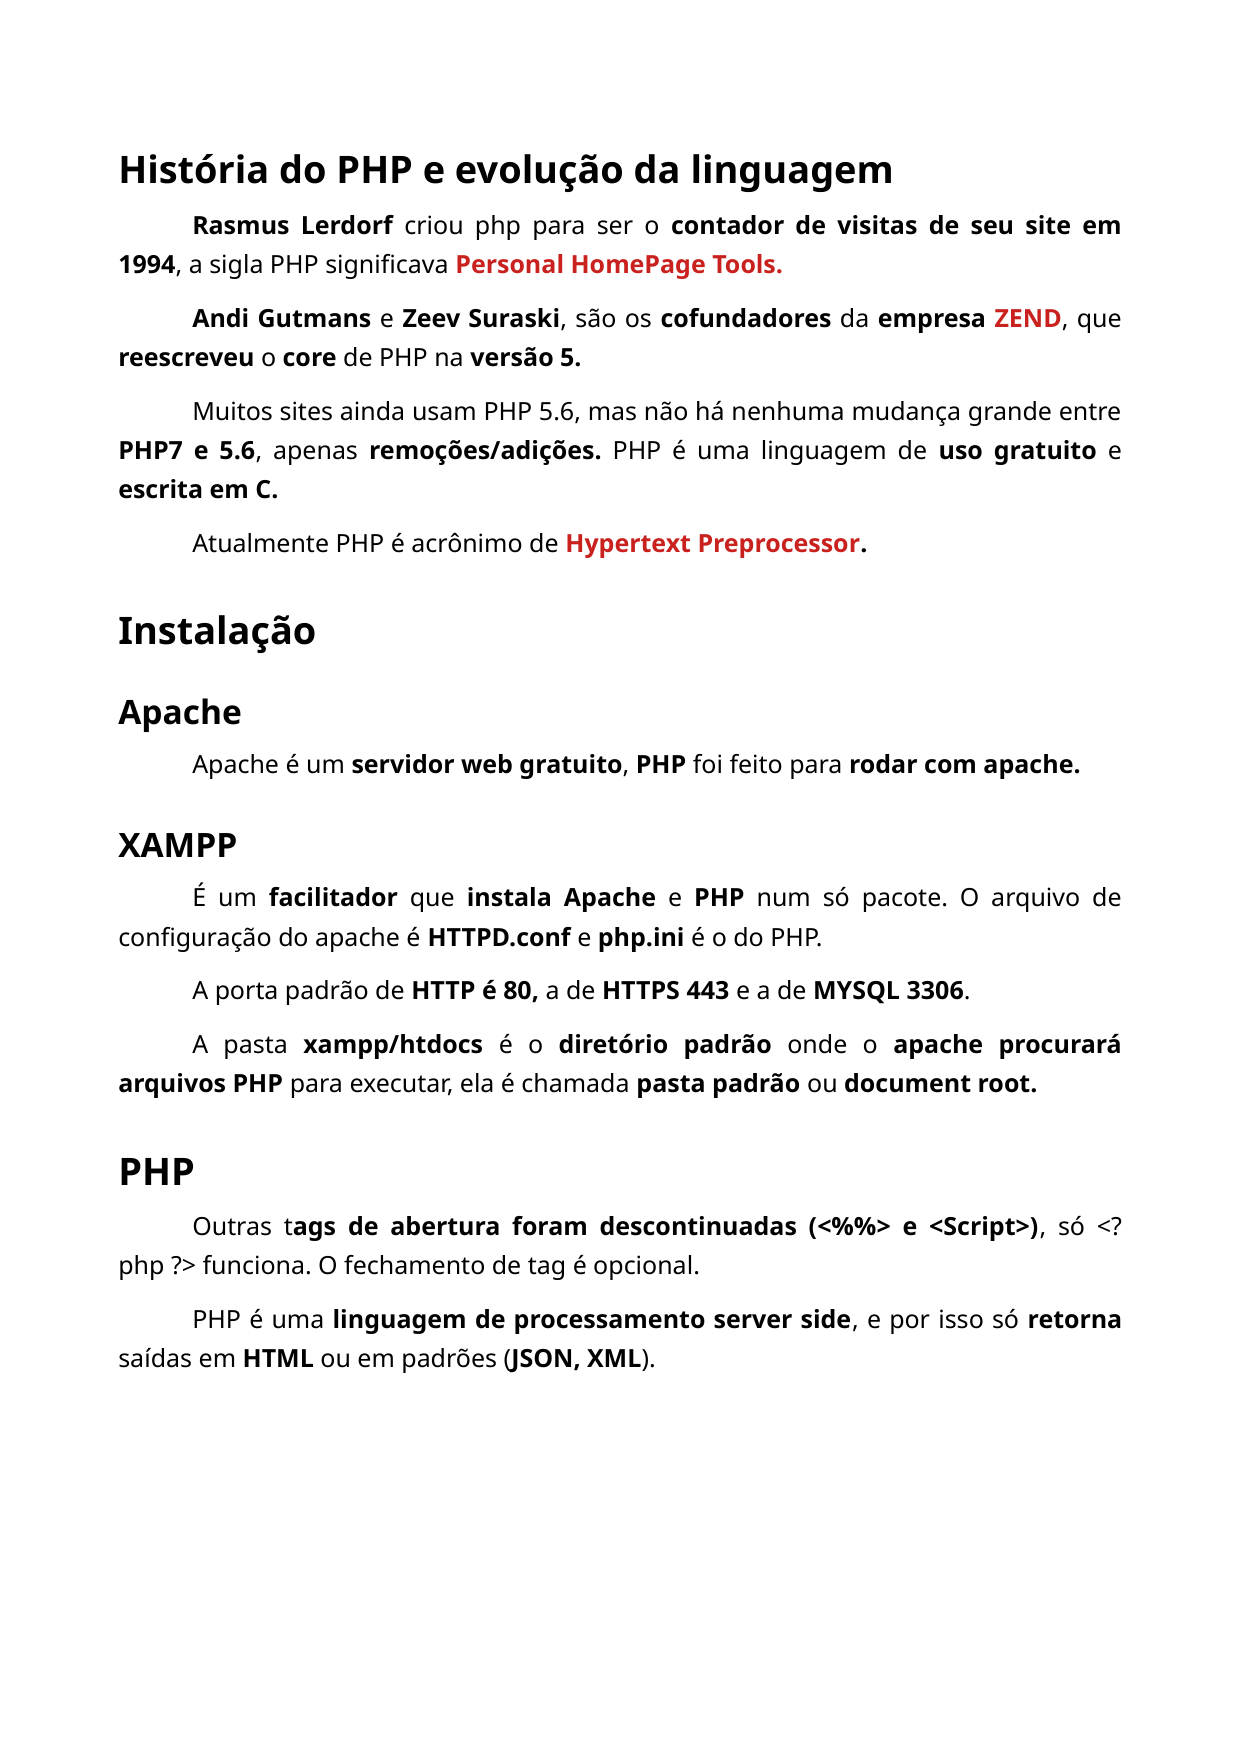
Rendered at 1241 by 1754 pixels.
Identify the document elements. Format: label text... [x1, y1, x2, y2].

text Outras tags de abertura foram descontinuadas (<%%> e <Script>), só <?php ?> funciona. O fechamento de tag é opcional. [118, 1209, 1122, 1282]
text É um facilitador que instala Apache e PHP num só pacote. O arquivo de configuração do apache é HTTPD.conf e php.ini é o do PHP. [118, 880, 1122, 953]
subtitle Apache [118, 689, 1122, 735]
text A porta padrão de HTTP é 80, a de HTTPS 443 e a de MYSQL 3306. [118, 973, 1122, 1007]
text A pasta xampp/htdocs é o diretório padrão onde o apache procurará arquivos PHP para executar, ela é chamada pasta padrão ou document root. [118, 1027, 1122, 1100]
subtitle PHP [118, 1144, 1122, 1196]
text Rasmus Lerdorf criou php para ser o contador de visitas de seu site em 1994, a sigla PHP significava Personal HomePage Tools. [118, 207, 1122, 281]
subtitle História do PHP e evolução da linguagem [118, 143, 1122, 195]
text PHP é uma linguagem de processamento server side, e por isso só retorna saídas em HTML ou em padrões (JSON, XML). [118, 1302, 1122, 1375]
text Muitos sites ainda usam PHP 5.6, mas não há nenhuma mudança grande entre PHP7 e 5.6, apenas remoções/adições. PHP é uma linguagem de uso gratuito e escrita em C. [118, 393, 1122, 506]
text Apache é um servidor web gratuito, PHP foi feito para rodar com apache. [118, 747, 1122, 781]
text Andi Gutmans e Zeev Suraski, são os cofundadores da empresa ZEND, que reescreveu o core de PHP na versão 5. [118, 300, 1122, 373]
subtitle XAMPP [118, 822, 1122, 867]
text Atualmente PHP é acrônimo de Hypertext Preprocessor. [118, 525, 1122, 559]
subtitle Instalação [118, 604, 1122, 656]
